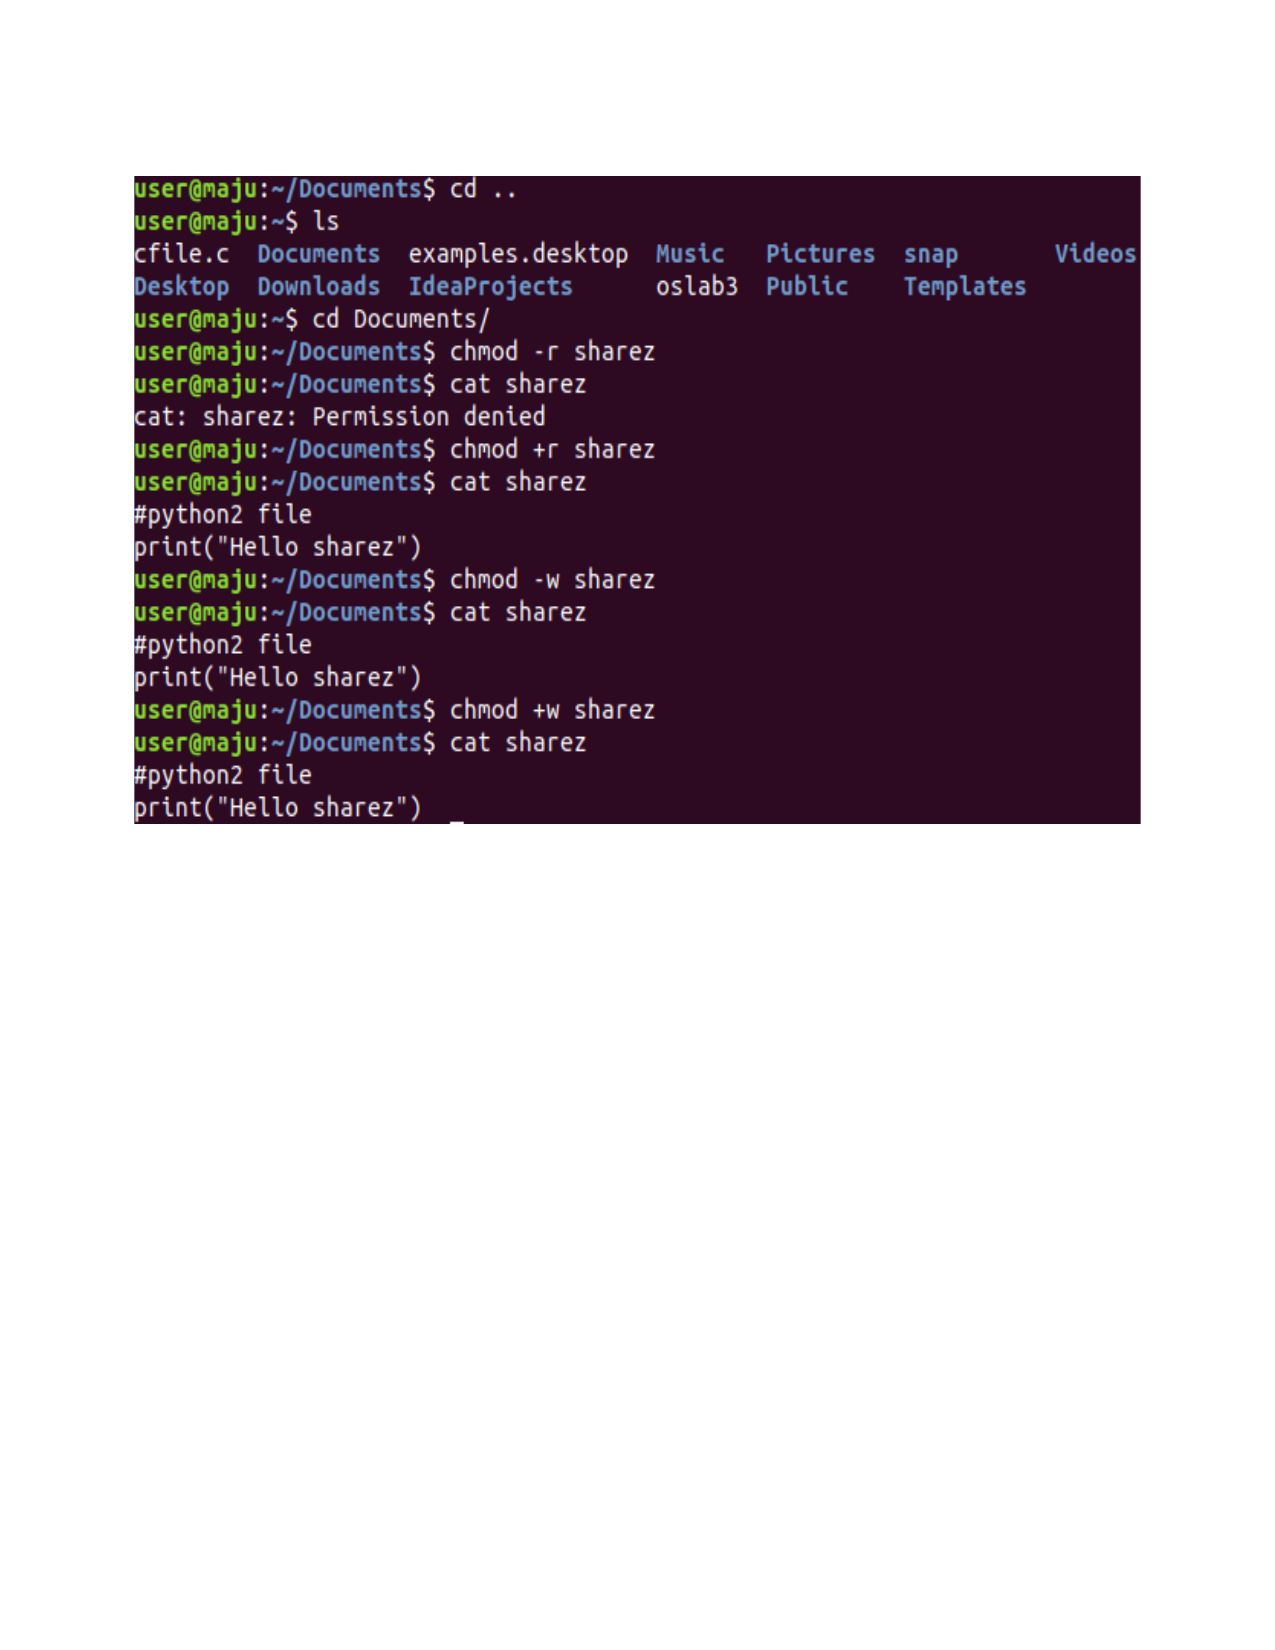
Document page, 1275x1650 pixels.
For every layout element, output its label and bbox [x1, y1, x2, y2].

picture [134, 176, 1141, 824]
